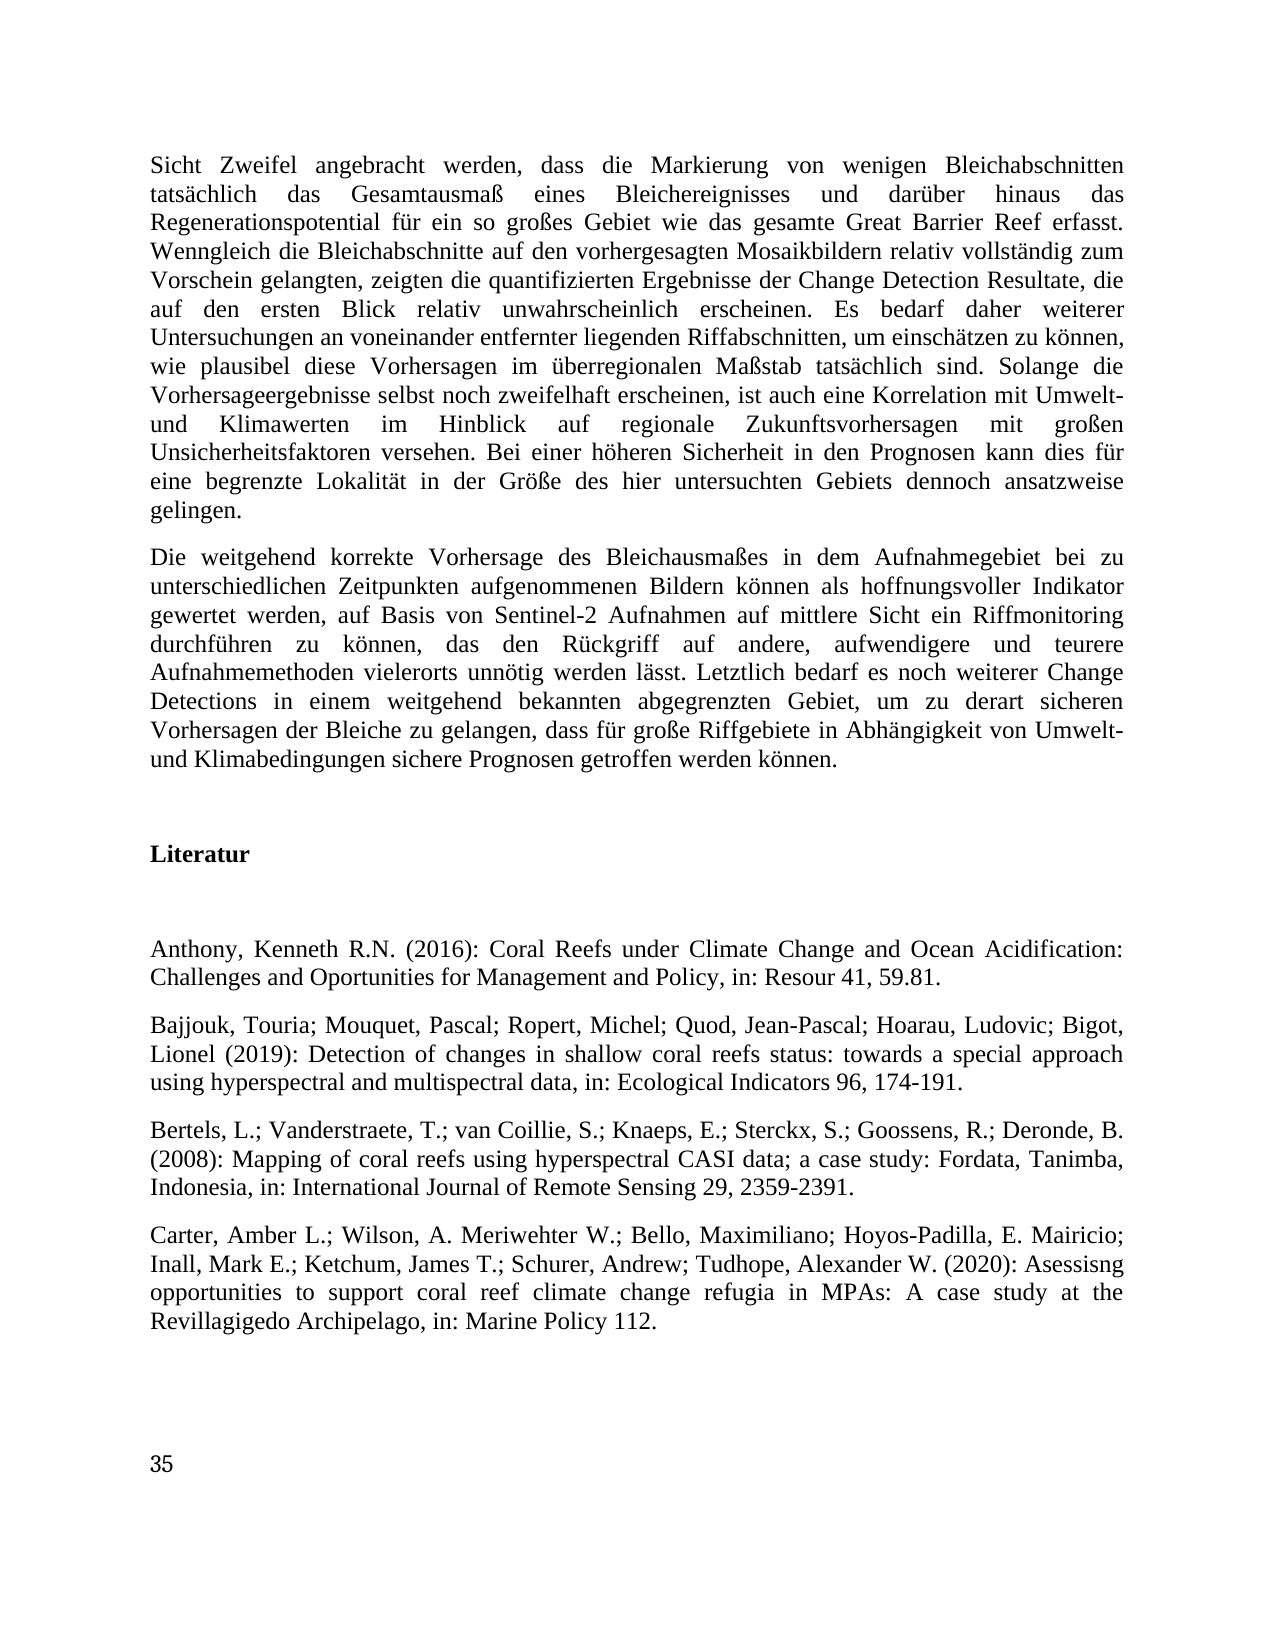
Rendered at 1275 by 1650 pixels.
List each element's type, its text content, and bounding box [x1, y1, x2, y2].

text Sicht Zweifel angebracht werden, dass die Markierung von wenigen Bleichabschnitten tatsächlich das Gesamtausmaß eines Bleichereignisses und darüber hinaus das Regenerationspotential für ein so großes Gebiet wie das gesamte Great Barrier Reef erfasst. Wenngleich die Bleichabschnitte auf den vorhergesagten Mosaikbildern relativ vollständig zum Vorschein gelangten, zeigten die quantifizierten Ergebnisse der Change Detection Resultate, die auf den ersten Blick relativ unwahrscheinlich erscheinen. Es bedarf daher weiterer Untersuchungen an voneinander entfernter liegenden Riffabschnitten, um einschätzen zu können, wie plausibel diese Vorhersagen im überregionalen Maßstab tatsächlich sind. Solange die Vorhersageergebnisse selbst noch zweifelhaft erscheinen, ist auch eine Korrelation mit Umwelt- und Klimawerten im Hinblick auf regionale Zukunftsvorhersagen mit großen Unsicherheitsfaktoren versehen. Bei einer höheren Sicherheit in den Prognosen kann dies für eine begrenzte Lokalität in der Größe des hier untersuchten Gebiets dennoch ansatzweise gelingen. [150, 150, 1125, 524]
text Die weitgehend korrekte Vorhersage des Bleichausmaßes in dem Aufnahmegebiet bei zu unterschiedlichen Zeitpunkten aufgenommenen Bildern können als hoffnungsvoller Indikator gewertet werden, auf Basis von Sentinel-2 Aufnahmen auf mittlere Sicht ein Riffmonitoring durchführen zu können, das den Rückgriff auf andere, aufwendigere und teurere Aufnahmemethoden vielerorts unnötig werden lässt. Letztlich bedarf es noch weiterer Change Detections in einem weitgehend bekannten abgegrenzten Gebiet, um zu derart sicheren Vorhersagen der Bleiche zu gelangen, dass für große Riffgebiete in Abhängigkeit von Umwelt- und Klimabedingungen sichere Prognosen getroffen werden können. [150, 542, 1125, 772]
text Literatur [150, 839, 1125, 867]
text Carter, Amber L.; Wilson, A. Meriwehter W.; Bello, Maximiliano; Hoyos-Padilla, E. Mairicio; Inall, Mark E.; Ketchum, James T.; Schurer, Andrew; Tudhope, Alexander W. (2020): Asessisng opportunities to support coral reef climate change refugia in MPAs: A case study at the Revillagigedo Archipelago, in: Marine Policy 112. [150, 1220, 1125, 1335]
text Bajjouk, Touria; Mouquet, Pascal; Ropert, Michel; Quod, Jean-Pascal; Hoarau, Ludovic; Bigot, Lionel (2019): Detection of changes in shallow coral reefs status: towards a special approach using hyperspectral and multispectral data, in: Ecological Indicators 96, 174-191. [150, 1010, 1125, 1096]
text Bertels, L.; Vanderstraete, T.; van Coillie, S.; Knaeps, E.; Sterckx, S.; Goossens, R.; Deronde, B. (2008): Mapping of coral reefs using hyperspectral CASI data; a case study: Fordata, Tanimba, Indonesia, in: International Journal of Remote Sensing 29, 2359-2391. [150, 1115, 1125, 1201]
text Anthony, Kenneth R.N. (2016): Coral Reefs under Climate Change and Ocean Acidification: Challenges and Oportunities for Management and Policy, in: Resour 41, 59.81. [150, 934, 1125, 991]
